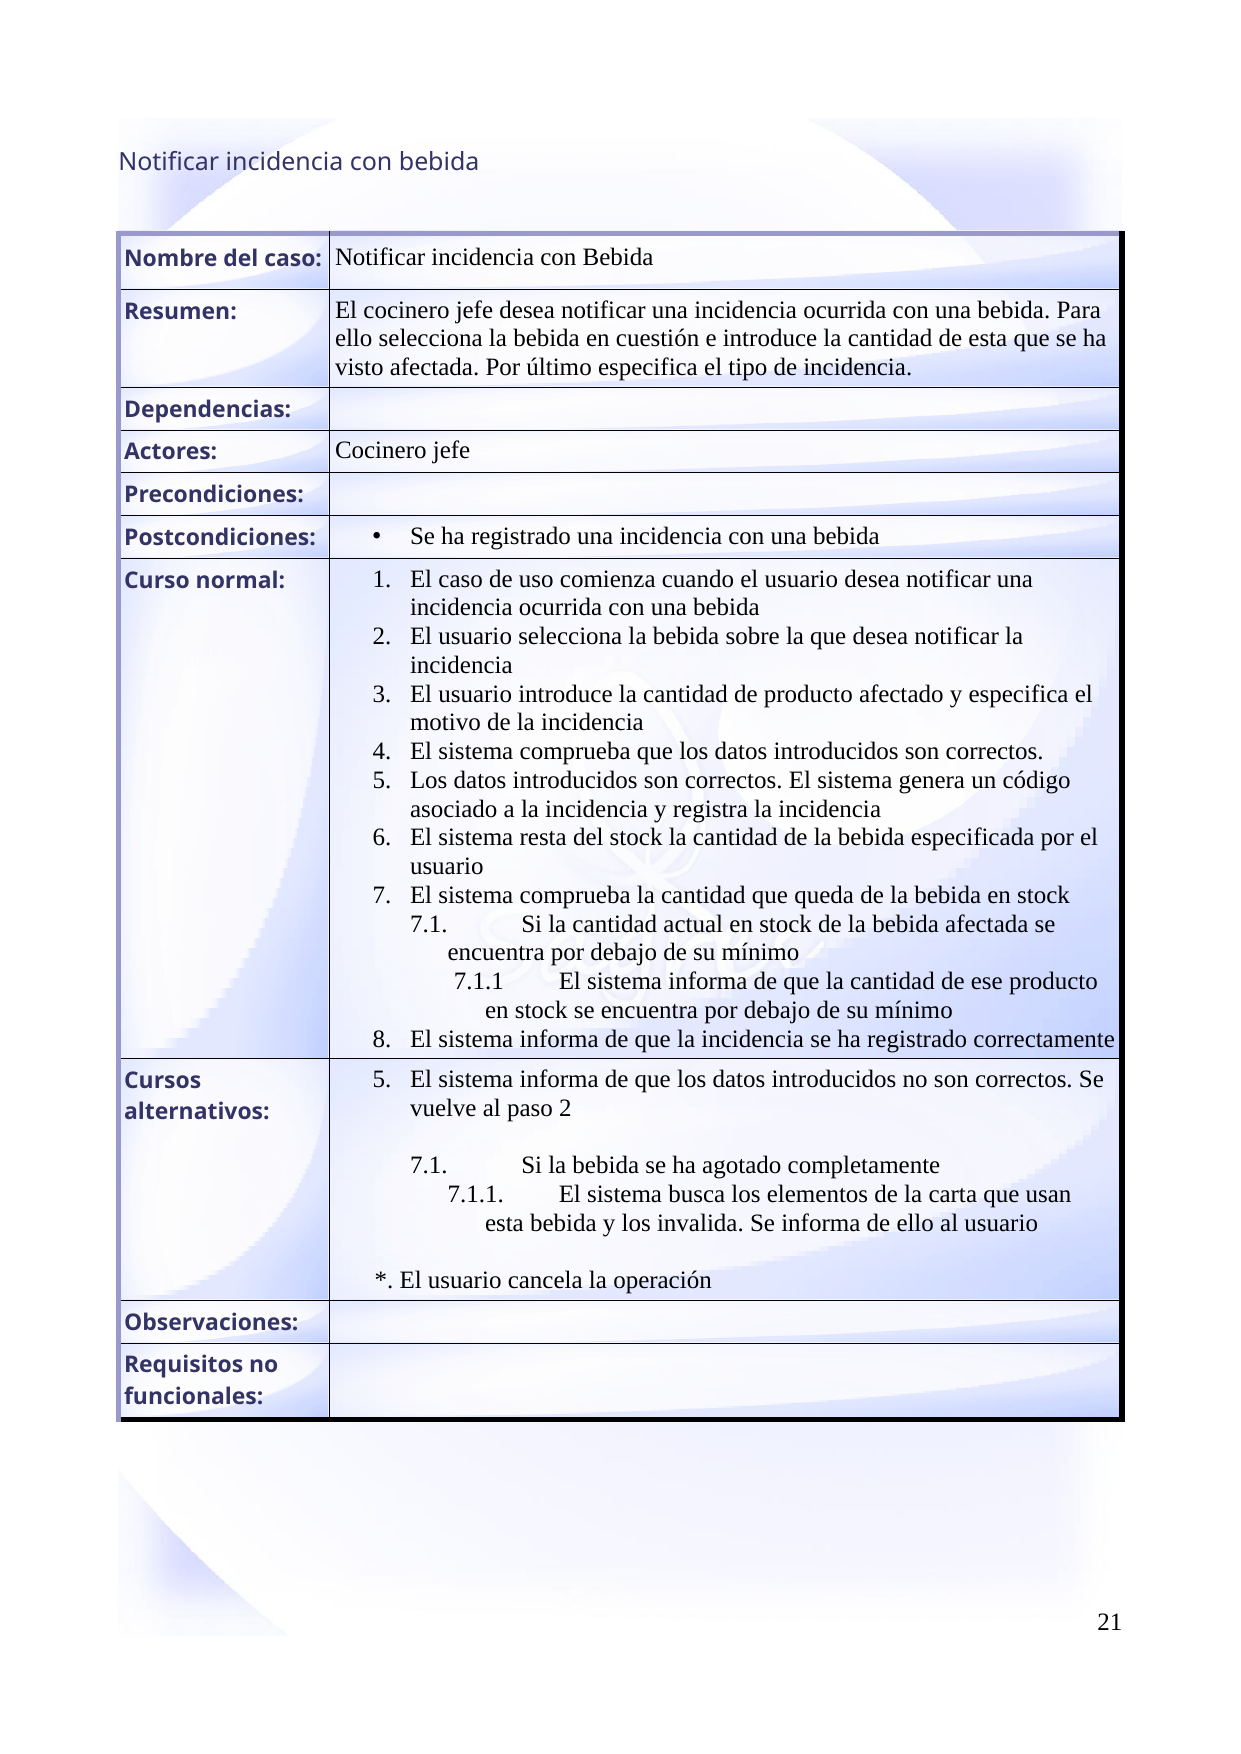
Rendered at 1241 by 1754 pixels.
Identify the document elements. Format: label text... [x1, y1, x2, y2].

table_cell Resumen: [121, 290, 329, 387]
table_cell [330, 1301, 1119, 1343]
picture [118, 177, 1122, 231]
table_cell Dependencias: [121, 388, 329, 429]
table_cell El cocinero jefe desea notificar una incidencia ocurrida con una bebida. Para ello selecciona la bebida en cuestión e introduce la cantidad de esta que se ha visto afectada. Por último especifica el tipo de incidencia. [330, 290, 1119, 387]
table_cell [330, 473, 1119, 515]
table_header Notificar incidencia con Bebida [330, 236, 1119, 289]
table_cell Se ha registrado una incidencia con una bebida [330, 516, 1119, 558]
picture [118, 118, 1122, 143]
table_cell Requisitos no funcionales: [121, 1344, 329, 1417]
table_cell Curso normal: [121, 559, 329, 1058]
table_cell [330, 388, 1119, 429]
table_cell Cursos alternativos: [121, 1059, 329, 1300]
subtitle Notificar incidencia con bebida [118, 143, 1122, 177]
table_cell El caso de uso comienza cuando el usuario desea notificar una incidencia ocurrida con una bebida El usuario selecciona la bebida sobre la que desea notificar la incidencia El usuario introduce la cantidad de producto afectado y especifica el motivo de la incidencia El sistema comprueba que los datos introducidos son correctos. Los datos introducidos son correctos. El sistema genera un código asociado a la incidencia y registra la incidencia El sistema resta del stock la cantidad de la bebida especificada por el usuario El sistema comprueba la cantidad que queda de la bebida en stock Si la cantidad actual en stock de la bebida afectada se encuentra por debajo de su mínimo El sistema informa de que la cantidad de ese producto en stock se encuentra por debajo de su mínimo El sistema informa de que la incidencia se ha registrado correctamente [330, 559, 1119, 1058]
table_cell [330, 1344, 1119, 1417]
table_cell Postcondiciones: [121, 516, 329, 558]
picture [118, 1422, 1122, 1636]
table_header Nombre del caso: [121, 236, 329, 289]
table_cell Cocinero jefe [330, 431, 1119, 472]
table_cell Observaciones: [121, 1301, 329, 1343]
table_cell Actores: [121, 431, 329, 472]
table_cell Precondiciones: [121, 473, 329, 515]
table_cell El sistema informa de que los datos introducidos no son correctos. Se vuelve al paso 2 Si la bebida se ha agotado completamente El sistema busca los elementos de la carta que usan esta bebida y los invalida. Se informa de ello al usuario *. El usuario cancela la operación [330, 1059, 1119, 1300]
